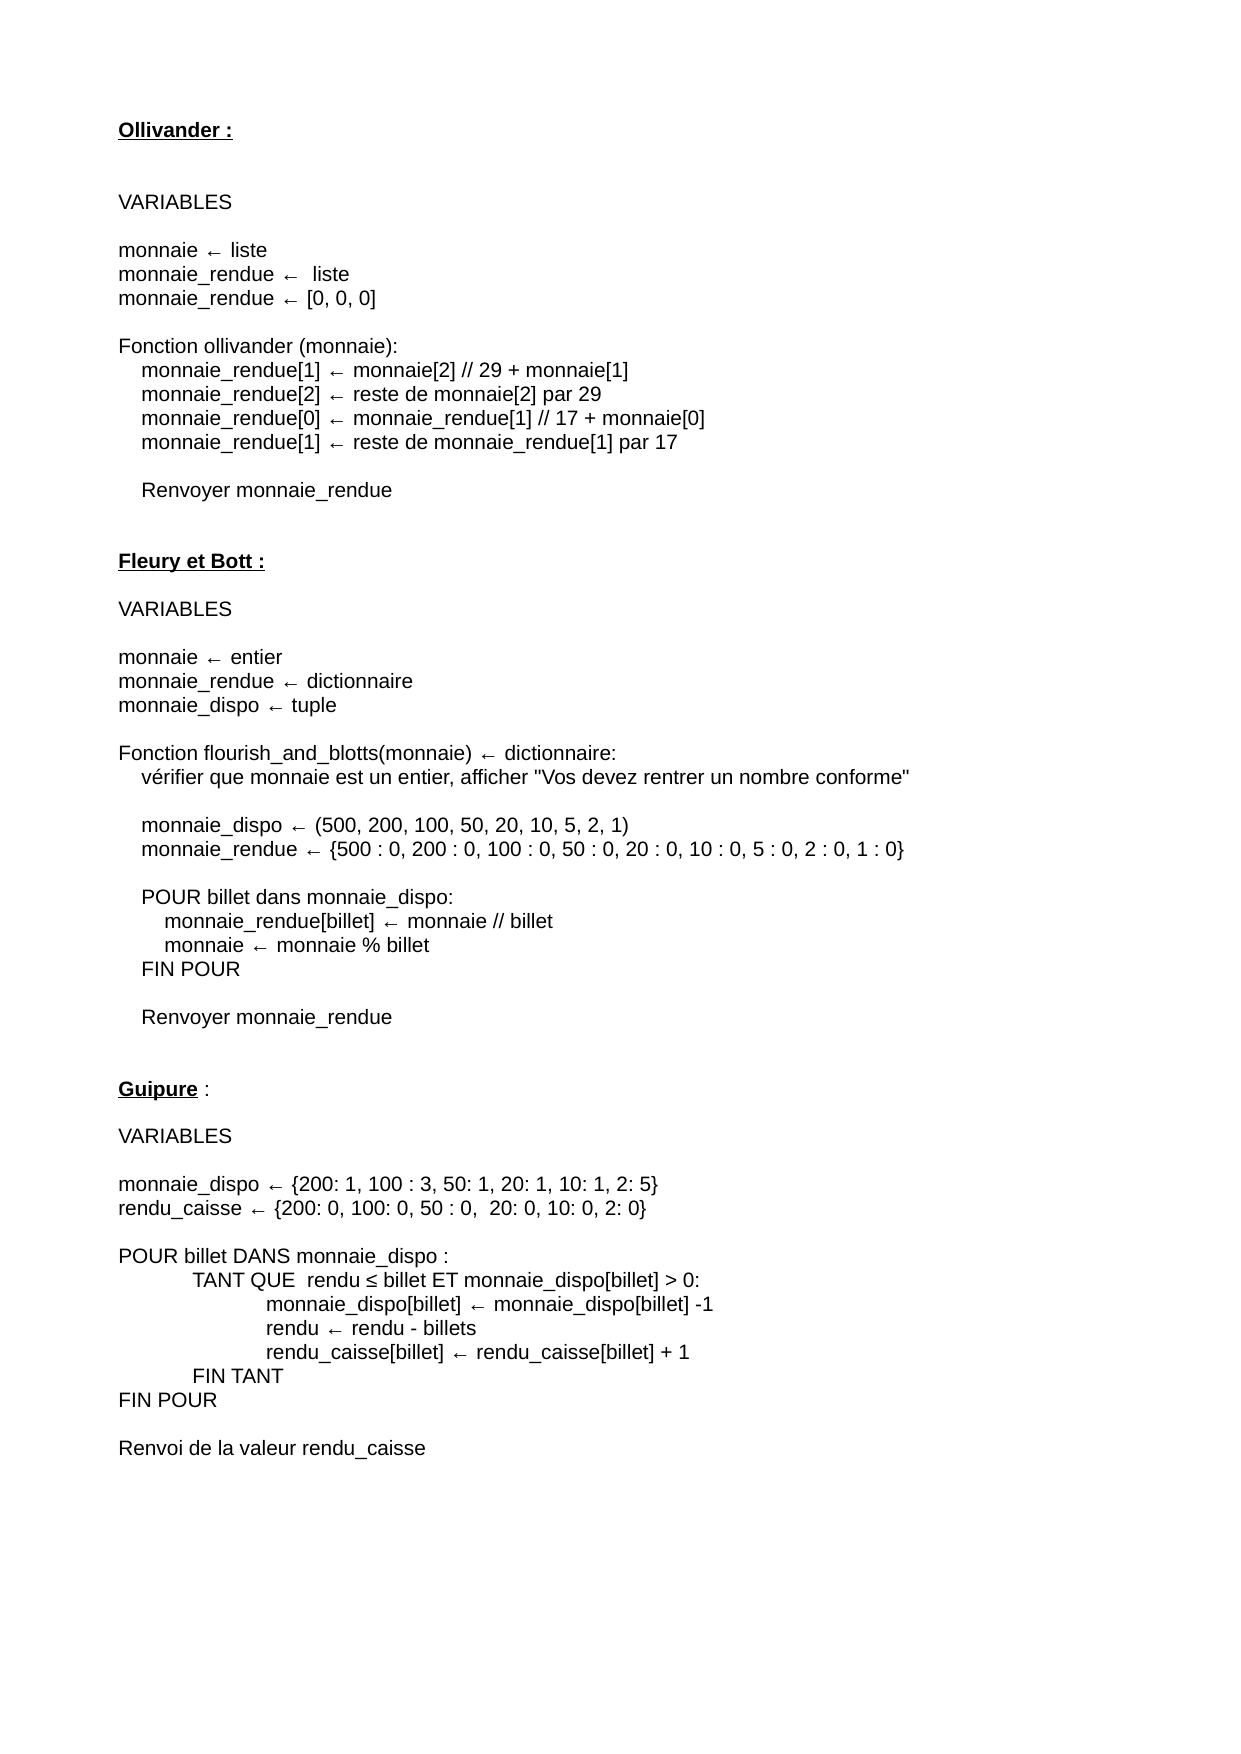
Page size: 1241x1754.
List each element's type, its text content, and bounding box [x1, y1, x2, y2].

text Renvoi de la valeur rendu_caisse [118, 1436, 1122, 1460]
text monnaie_rendue[billet] ← monnaie // billet [118, 909, 1122, 933]
text Fonction flourish_and_blotts(monnaie) ← dictionnaire: [118, 741, 1122, 765]
text VARIABLES [118, 597, 1122, 621]
text TANT QUE rendu ≤ billet ET monnaie_dispo[billet] > 0: [118, 1268, 1122, 1292]
text monnaie_rendue ← [0, 0, 0] [118, 286, 1122, 310]
text monnaie_rendue ← dictionnaire [118, 669, 1122, 693]
text monnaie_rendue[0] ← monnaie_rendue[1] // 17 + monnaie[0] [118, 406, 1122, 429]
text Renvoyer monnaie_rendue [118, 1004, 1122, 1028]
text monnaie_dispo ← (500, 200, 100, 50, 20, 10, 5, 2, 1) [118, 813, 1122, 837]
text monnaie ← monnaie % billet [118, 933, 1122, 957]
text vérifier que monnaie est un entier, afficher "Vos devez rentrer un nombre conforme" [118, 765, 1122, 789]
text VARIABLES [118, 190, 1122, 214]
text monnaie_rendue ← liste [118, 262, 1122, 286]
text POUR billet dans monnaie_dispo: [118, 885, 1122, 909]
text monnaie_dispo[billet] ← monnaie_dispo[billet] -1 [118, 1292, 1122, 1316]
text POUR billet DANS monnaie_dispo : [118, 1244, 1122, 1268]
text FIN POUR [118, 957, 1122, 981]
text rendu ← rendu - billets [118, 1316, 1122, 1340]
text FIN TANT [118, 1364, 1122, 1388]
text Renvoyer monnaie_rendue [118, 477, 1122, 501]
text monnaie_rendue[1] ← reste de monnaie_rendue[1] par 17 [118, 429, 1122, 453]
text Guipure : [118, 1076, 1122, 1100]
text FIN POUR [118, 1388, 1122, 1412]
text monnaie_dispo ← {200: 1, 100 : 3, 50: 1, 20: 1, 10: 1, 2: 5} [118, 1172, 1122, 1196]
text monnaie ← entier [118, 645, 1122, 669]
text Fleury et Bott : [118, 549, 1122, 573]
text VARIABLES [118, 1124, 1122, 1148]
text Fonction ollivander (monnaie): [118, 334, 1122, 358]
text rendu_caisse ← {200: 0, 100: 0, 50 : 0, 20: 0, 10: 0, 2: 0} [118, 1196, 1122, 1220]
text rendu_caisse[billet] ← rendu_caisse[billet] + 1 [118, 1340, 1122, 1364]
text monnaie_rendue[2] ← reste de monnaie[2] par 29 [118, 382, 1122, 406]
text monnaie_rendue ← {500 : 0, 200 : 0, 100 : 0, 50 : 0, 20 : 0, 10 : 0, 5 : 0, 2 : 0, 1 : 0} [118, 837, 1122, 861]
text monnaie_dispo ← tuple [118, 693, 1122, 717]
text Ollivander : [118, 118, 1122, 142]
text monnaie ← liste [118, 238, 1122, 262]
text monnaie_rendue[1] ← monnaie[2] // 29 + monnaie[1] [118, 358, 1122, 382]
